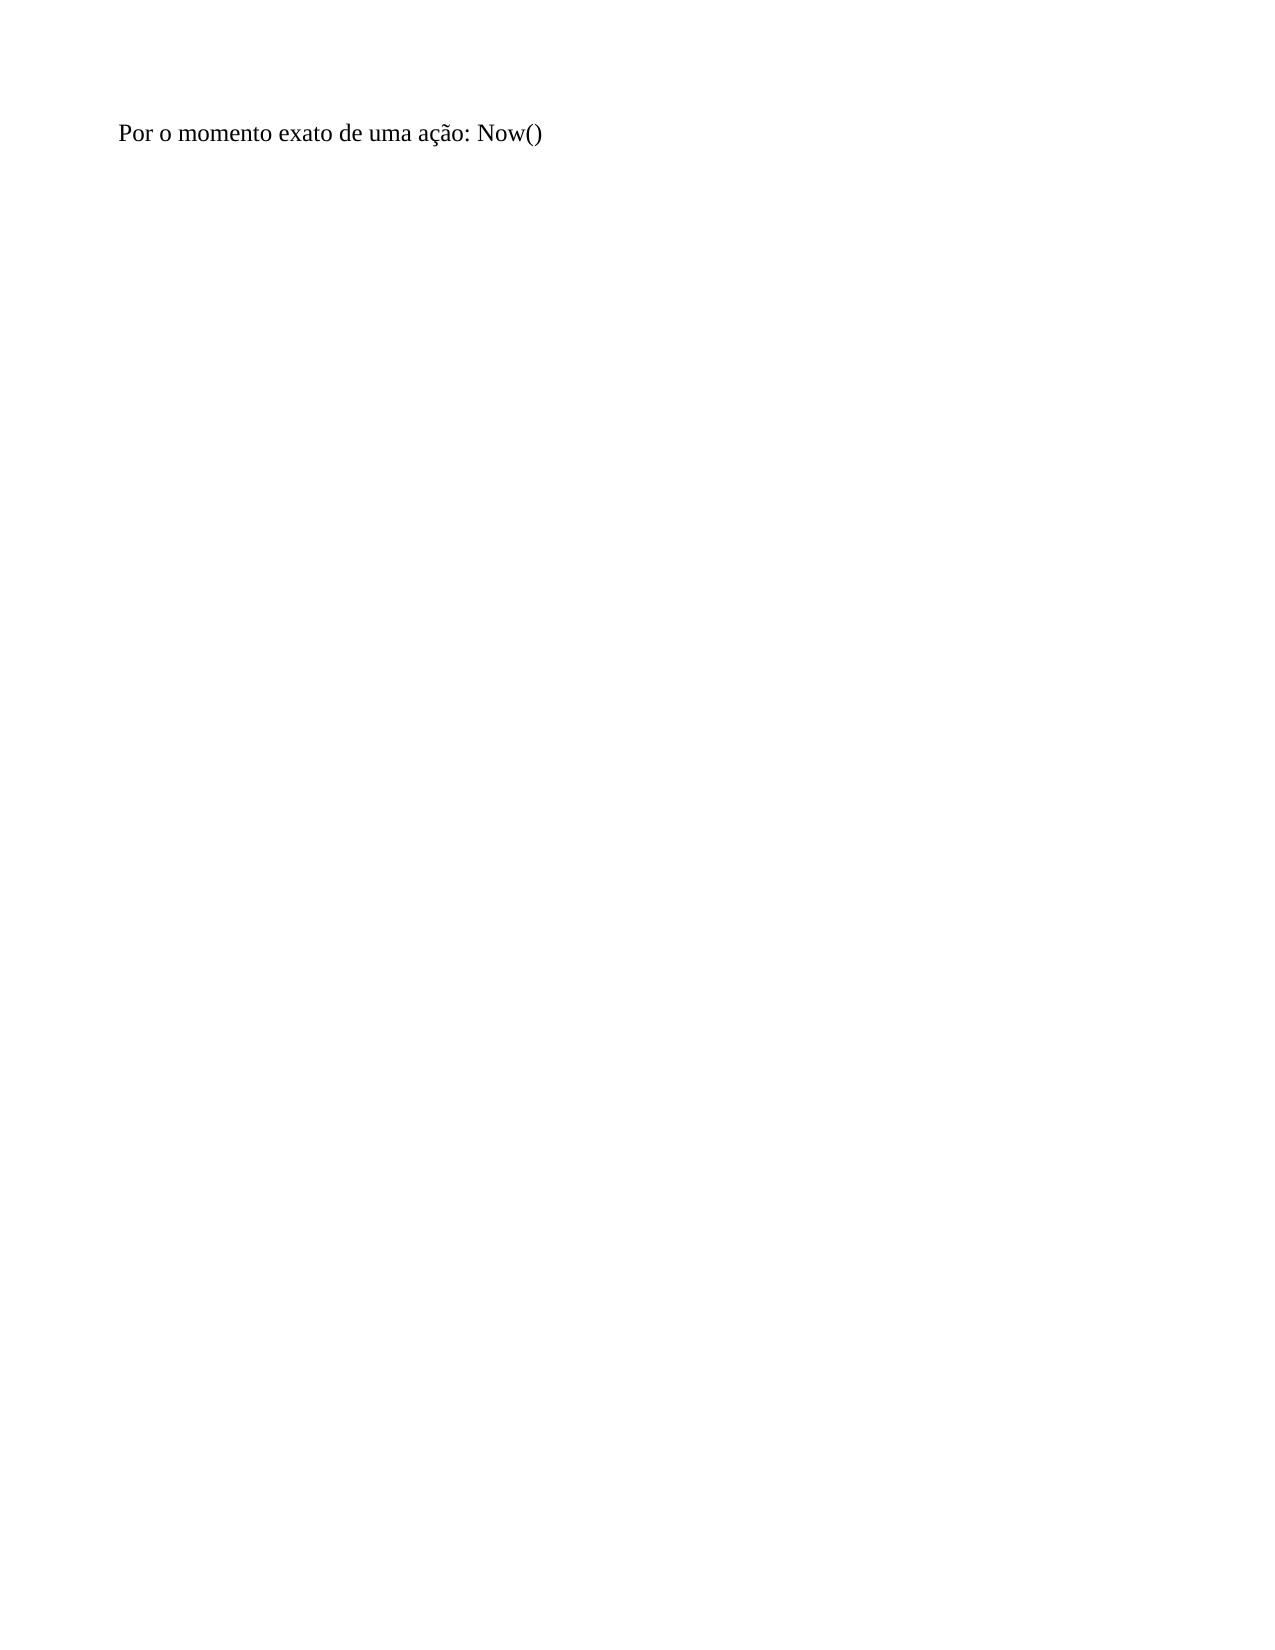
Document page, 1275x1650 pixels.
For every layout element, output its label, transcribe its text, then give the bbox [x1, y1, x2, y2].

text Por o momento exato de uma ação: Now() [118, 118, 1157, 147]
